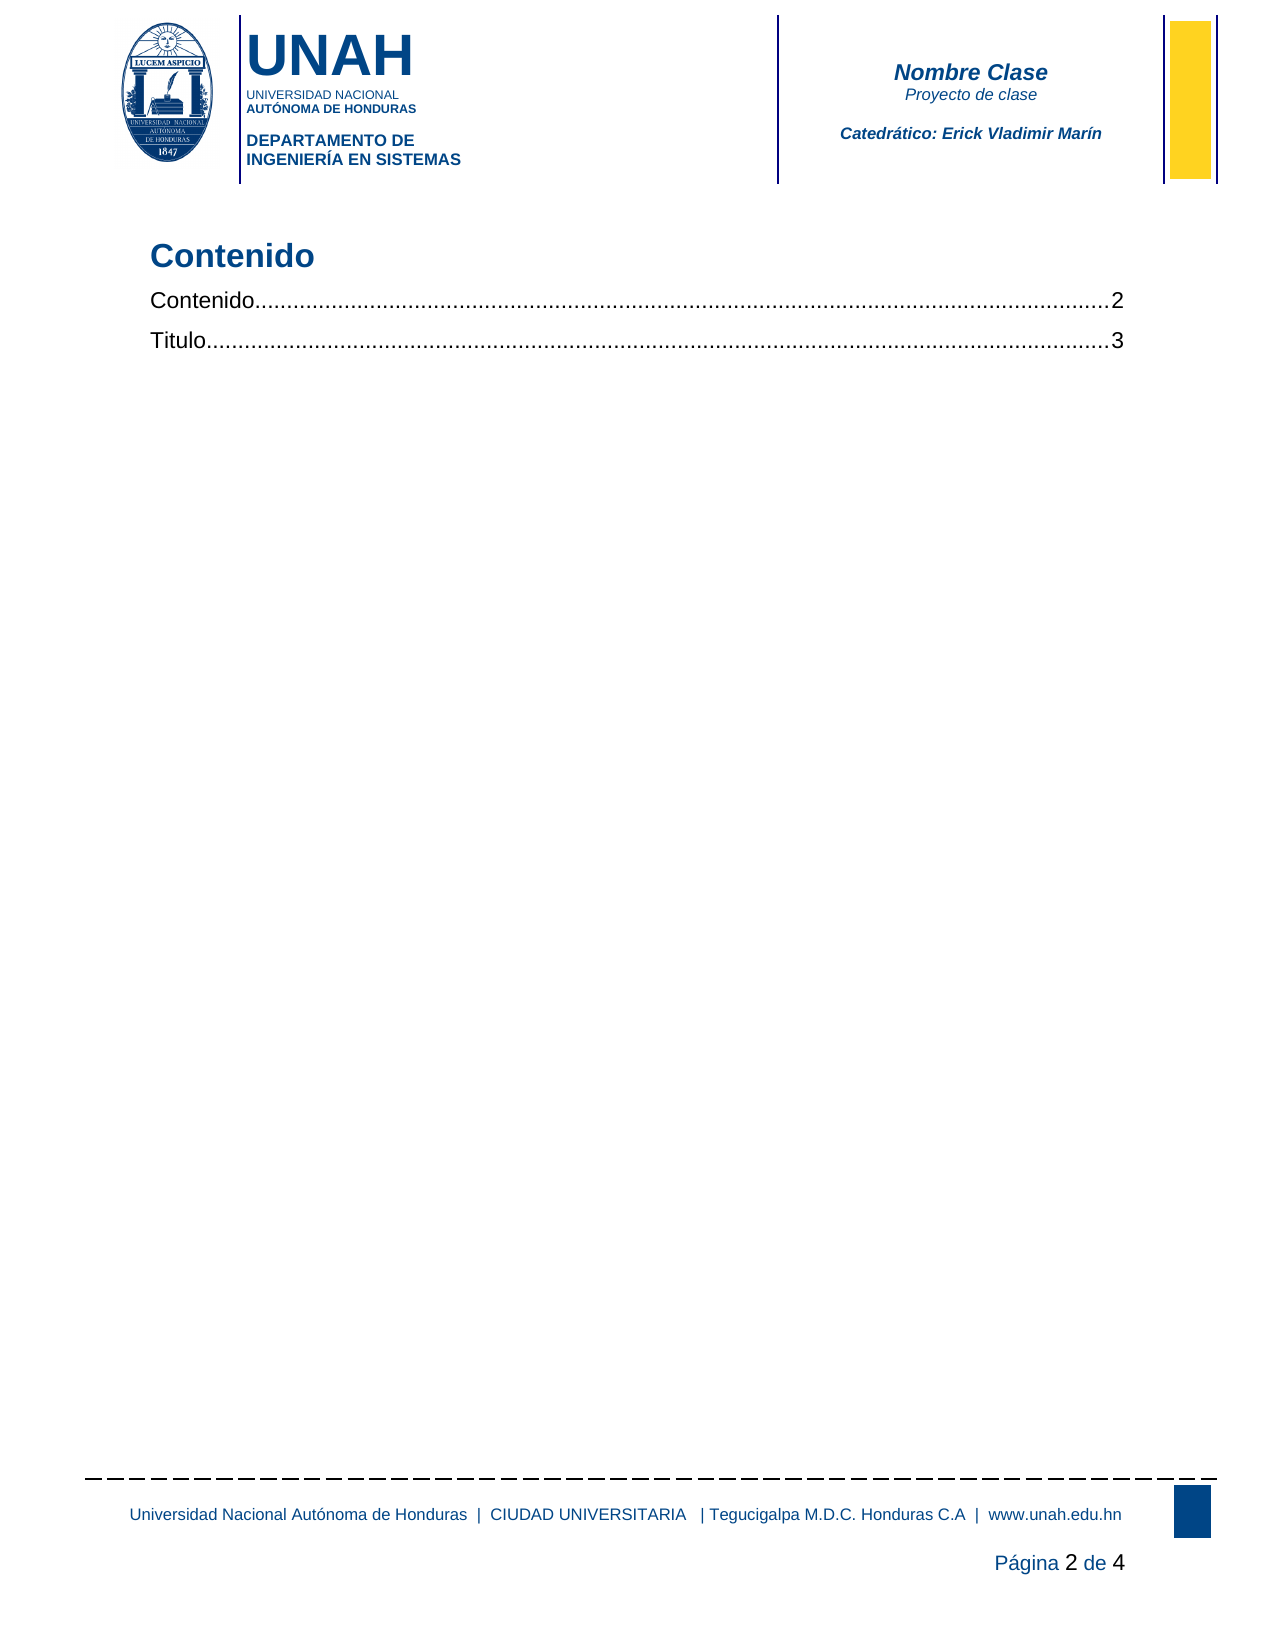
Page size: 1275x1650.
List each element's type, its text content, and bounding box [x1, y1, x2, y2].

picture [113, 18, 220, 169]
text Titulo 3 [150, 327, 1125, 354]
text Contenido 2 [150, 287, 1125, 313]
subtitle Contenido [150, 236, 1125, 274]
